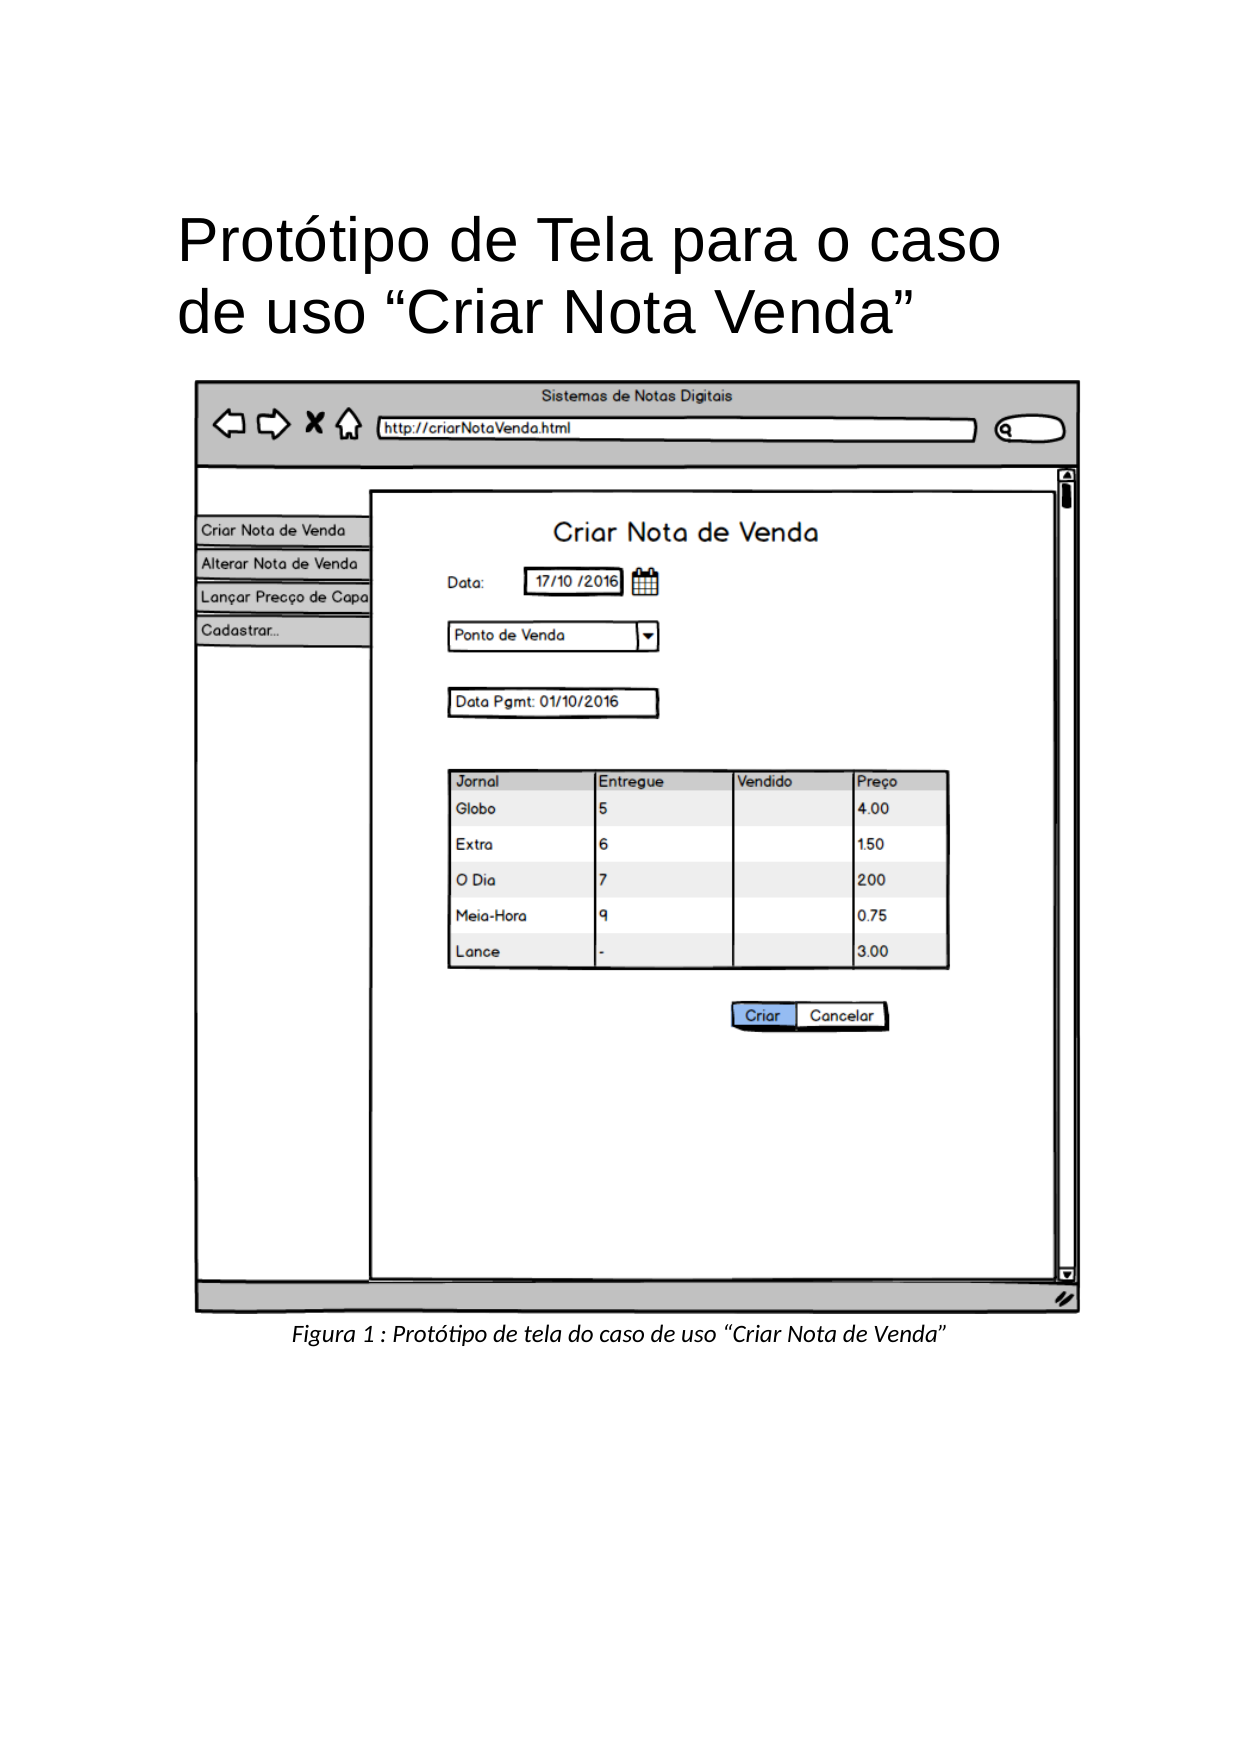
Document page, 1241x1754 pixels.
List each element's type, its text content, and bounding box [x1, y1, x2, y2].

text Figura 1 : Protótipo de tela do caso de uso “Criar Nota de Venda” [177, 359, 1063, 1349]
text Protótipo de Tela para o caso de uso “Criar Nota Venda” [177, 203, 1063, 347]
picture [194, 380, 1081, 1314]
